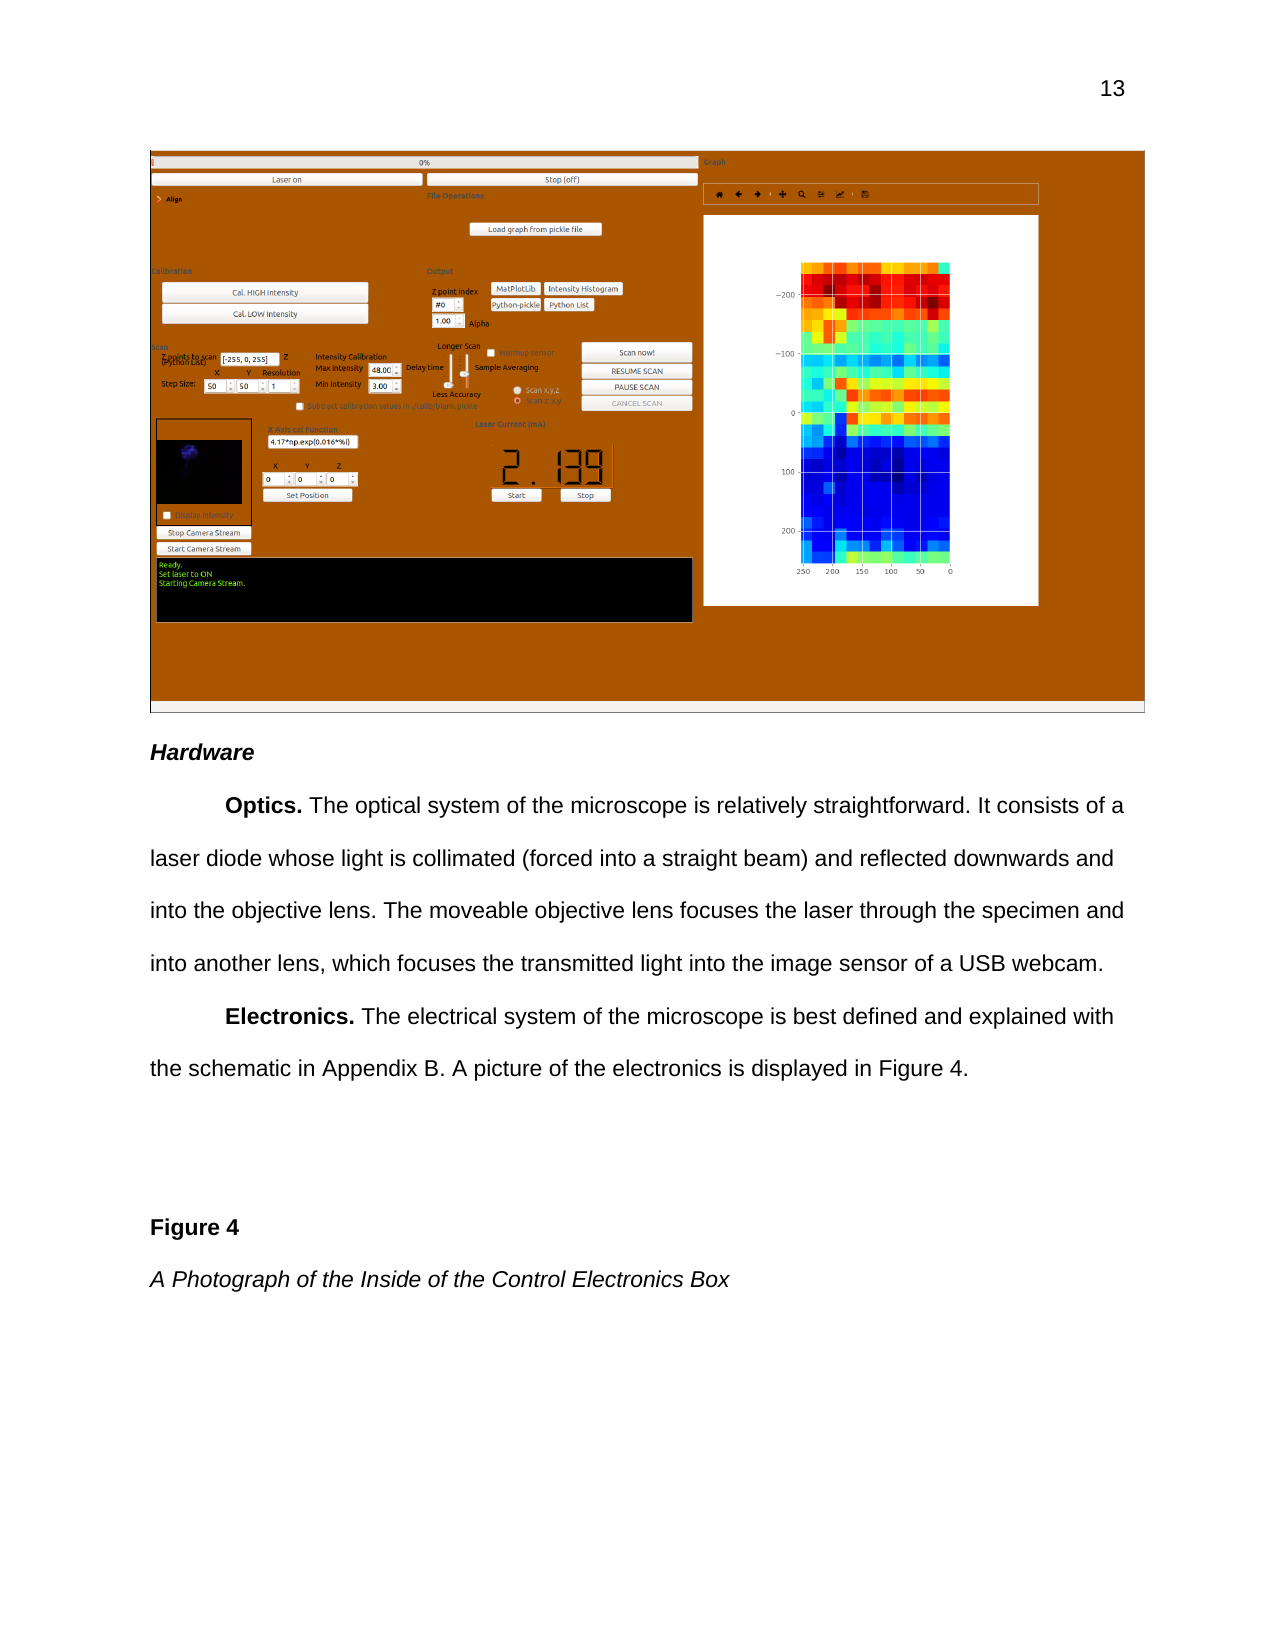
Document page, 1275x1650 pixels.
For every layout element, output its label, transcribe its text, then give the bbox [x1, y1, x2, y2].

text Hardware [150, 739, 1125, 765]
text A Photograph of the Inside of the Control Electronics Box [150, 1266, 1125, 1292]
text Optics. The optical system of the microscope is relatively straightforward. It consists of a laser diode whose light is collimated (forced into a straight beam) and reflected downwards and into the objective lens. The moveable objective lens focuses the laser through the specimen and into another lens, which focuses the transmitted light into the image sensor of a USB webcam. [150, 792, 1125, 976]
text Figure 4 [150, 1213, 1125, 1240]
text Electronics. The electrical system of the microscope is best defined and explained with the schematic in Appendix B. A picture of the electronics is displayed in Figure 4. [150, 1003, 1125, 1082]
picture [150, 150, 1145, 713]
